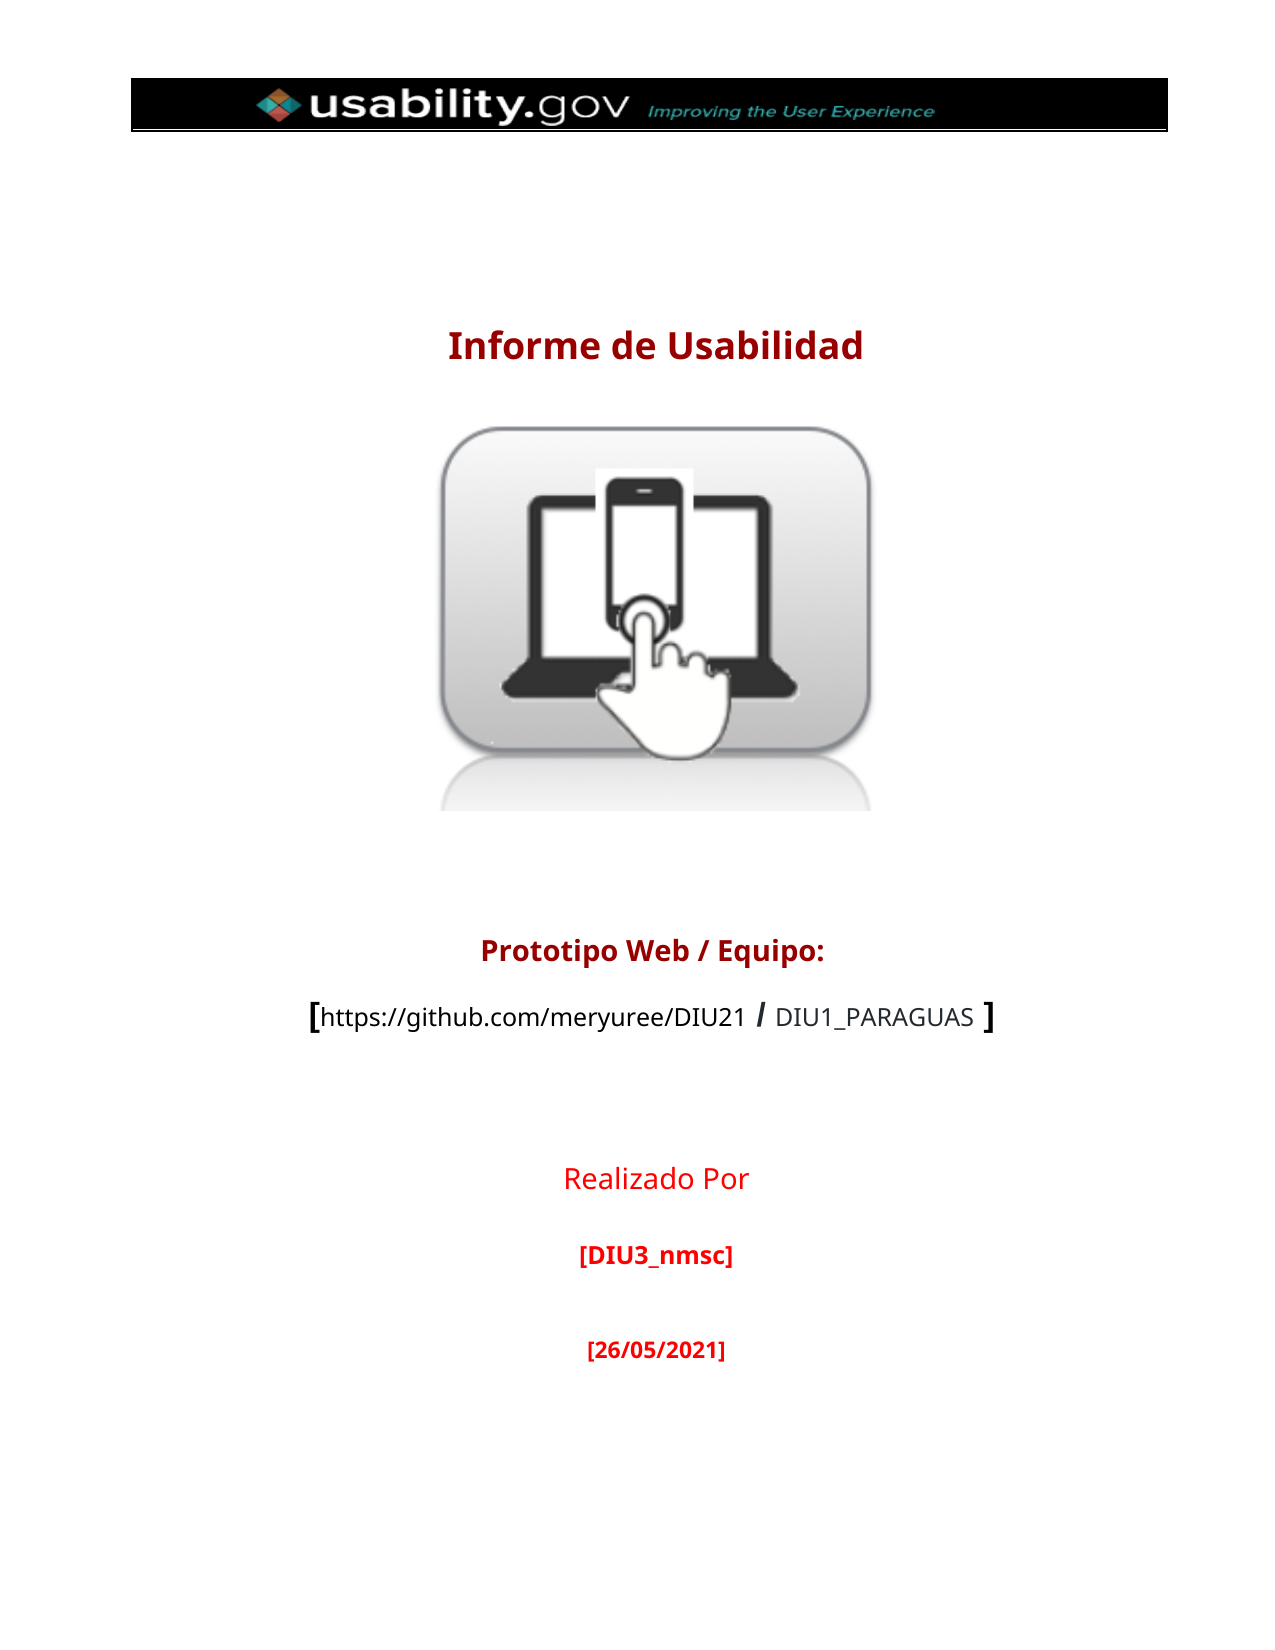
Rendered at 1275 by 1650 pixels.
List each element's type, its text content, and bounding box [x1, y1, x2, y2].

text Prototipo Web / Equipo: [187, 930, 1125, 969]
picture [427, 421, 886, 811]
text [https://github.com/meryuree/DIU21 / DIU1_PARAGUAS ] [187, 994, 1125, 1033]
text Realizado Por [187, 1158, 1125, 1198]
text Informe de Usabilidad [187, 319, 1125, 370]
text [26/05/2021] [187, 1334, 1125, 1366]
text [DIU3_nmsc] [187, 1238, 1125, 1272]
picture [256, 88, 935, 126]
